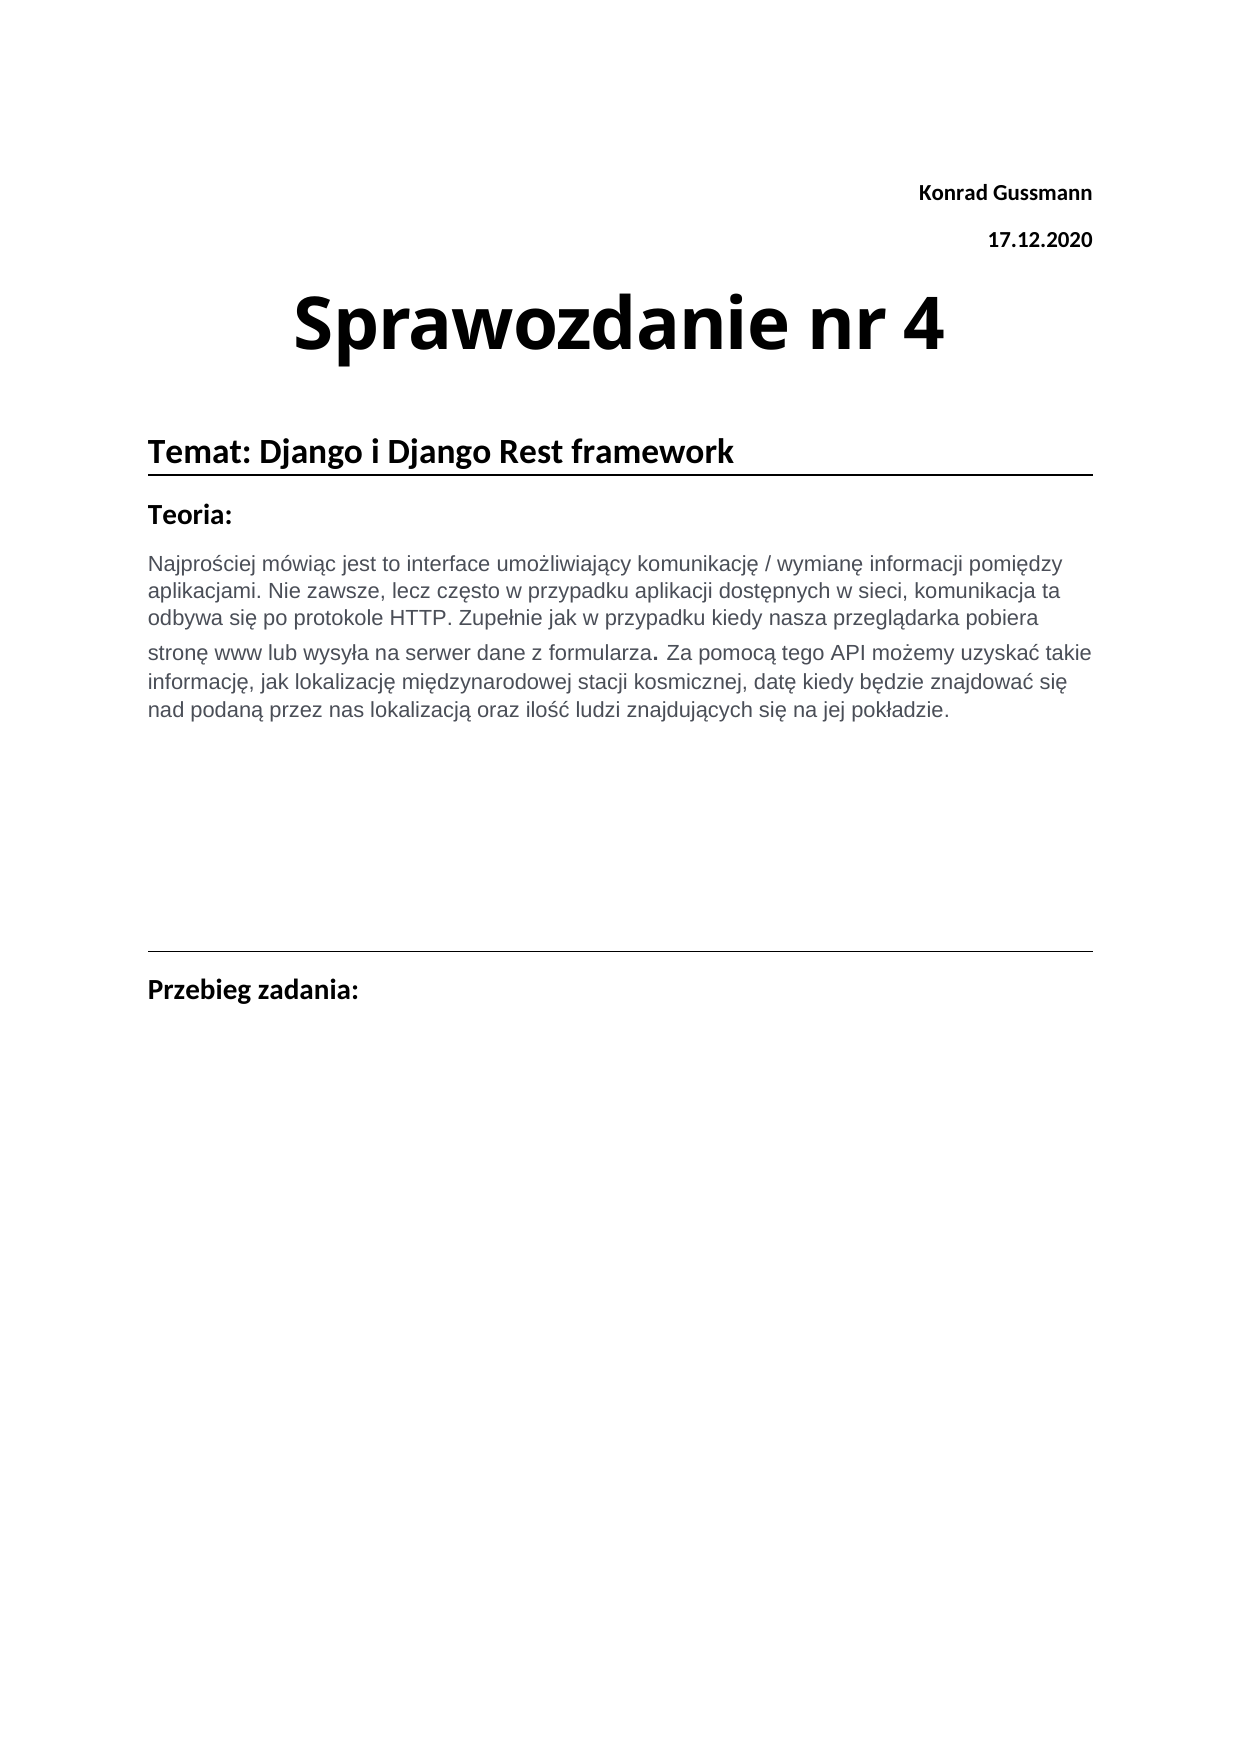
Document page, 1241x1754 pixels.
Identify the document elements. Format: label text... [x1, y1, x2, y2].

text 17.12.2020 [148, 225, 1093, 253]
text Konrad Gussmann [148, 148, 1093, 206]
text Najprościej mówiąc jest to interface umożliwiający komunikację / wymianę informacji pomiędzy aplikacjami. Nie zawsze, lecz często w przypadku aplikacji dostępnych w sieci, komunikacja ta odbywa się po protokole HTTP. Zupełnie jak w przypadku kiedy nasza przeglądarka pobiera stronę www lub wysyła na serwer dane z formularza. Za pomocą tego API możemy uzyskać takie informację, jak lokalizację międzynarodowej stacji kosmicznej, datę kiedy będzie znajdować się nad podaną przez nas lokalizacją oraz ilość ludzi znajdujących się na jej pokładzie. [148, 551, 1093, 722]
title Sprawozdanie nr 4 [148, 272, 1093, 371]
text Przebieg zadania: [148, 971, 1093, 1007]
text Temat: Django i Django Rest framework [148, 429, 1093, 474]
text Teoria: [148, 496, 1093, 531]
